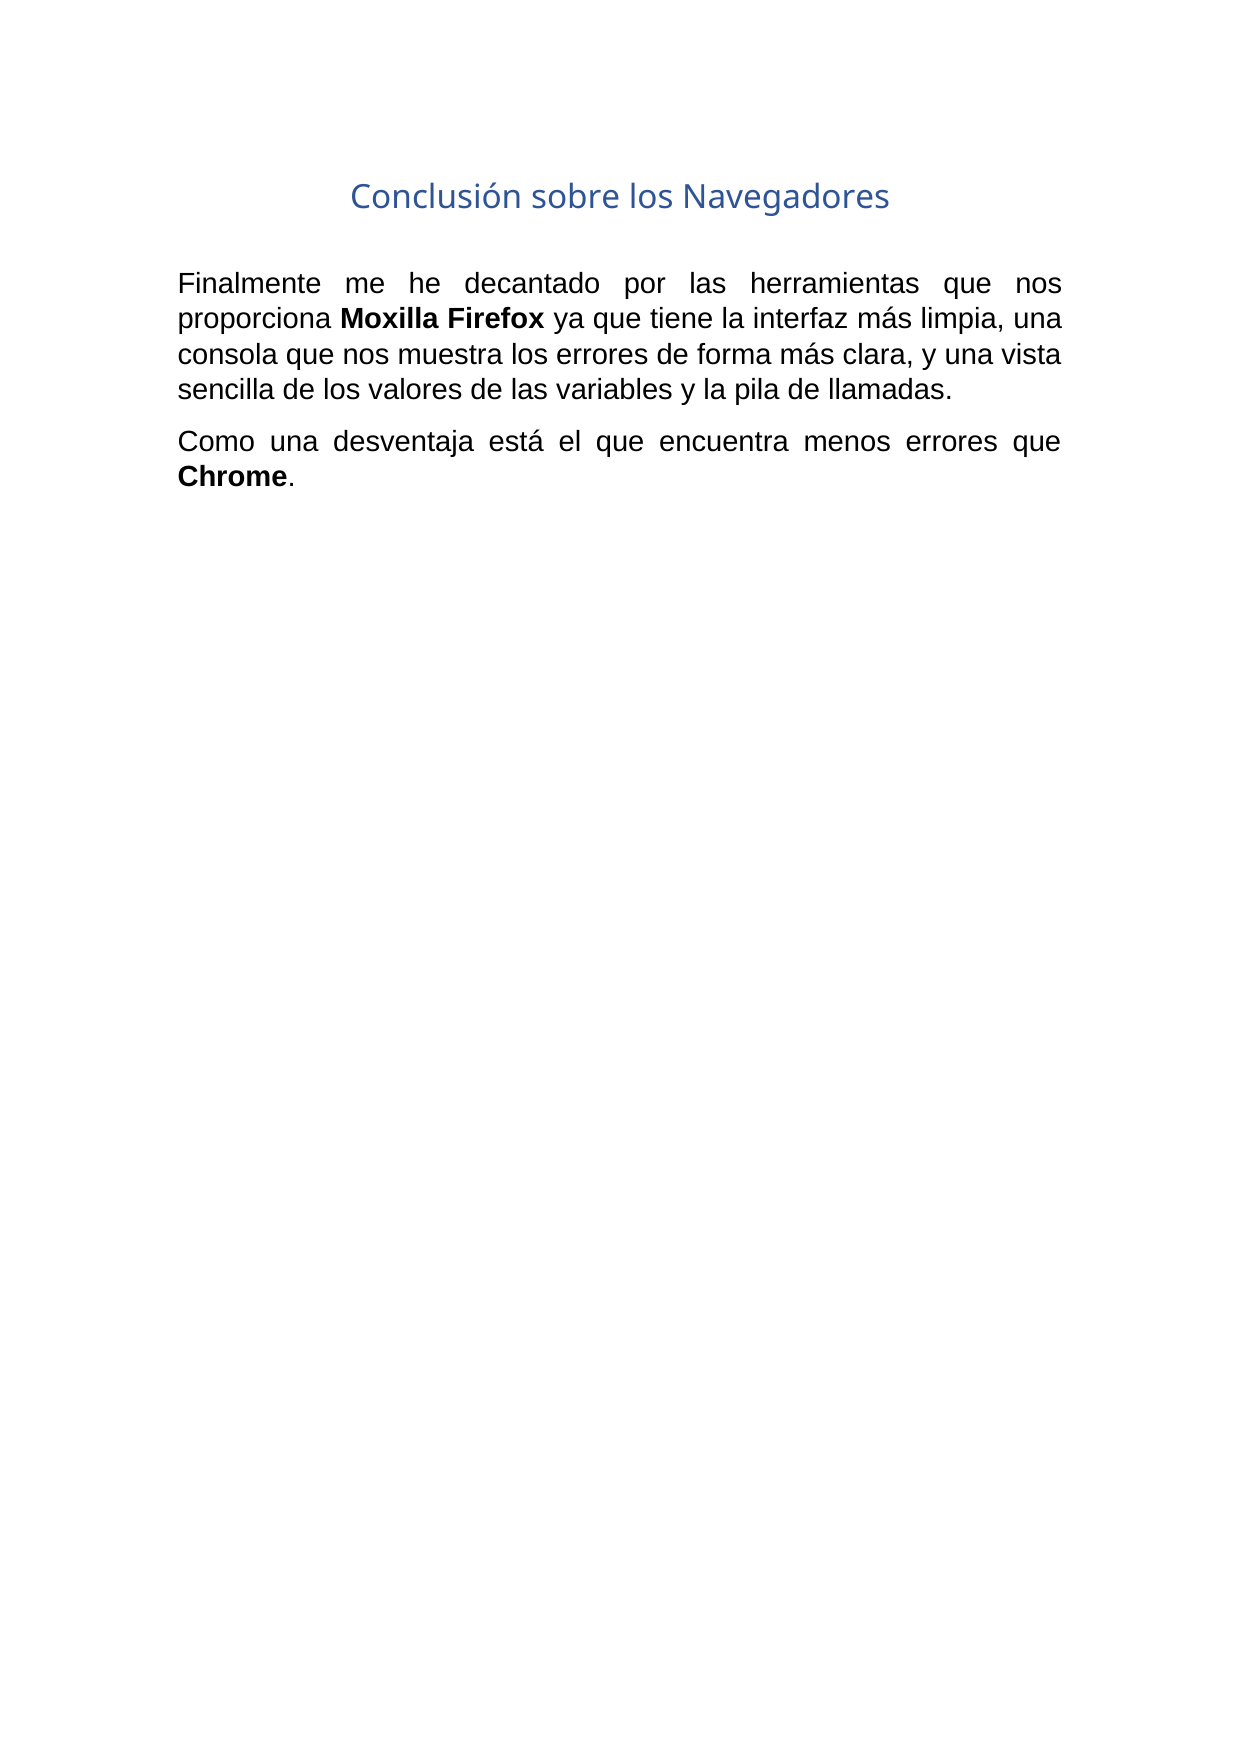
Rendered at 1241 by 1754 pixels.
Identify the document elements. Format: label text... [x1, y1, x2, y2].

text Finalmente me he decantado por las herramientas que nos proporciona Moxilla Firefox ya que tiene la interfaz más limpia, una consola que nos muestra los errores de forma más clara, y una vista sencilla de los valores de las variables y la pila de llamadas. [177, 266, 1063, 405]
subtitle Conclusión sobre los Navegadores [177, 173, 1063, 218]
text Como una desventaja está el que encuentra menos errores que Chrome. [177, 424, 1063, 492]
